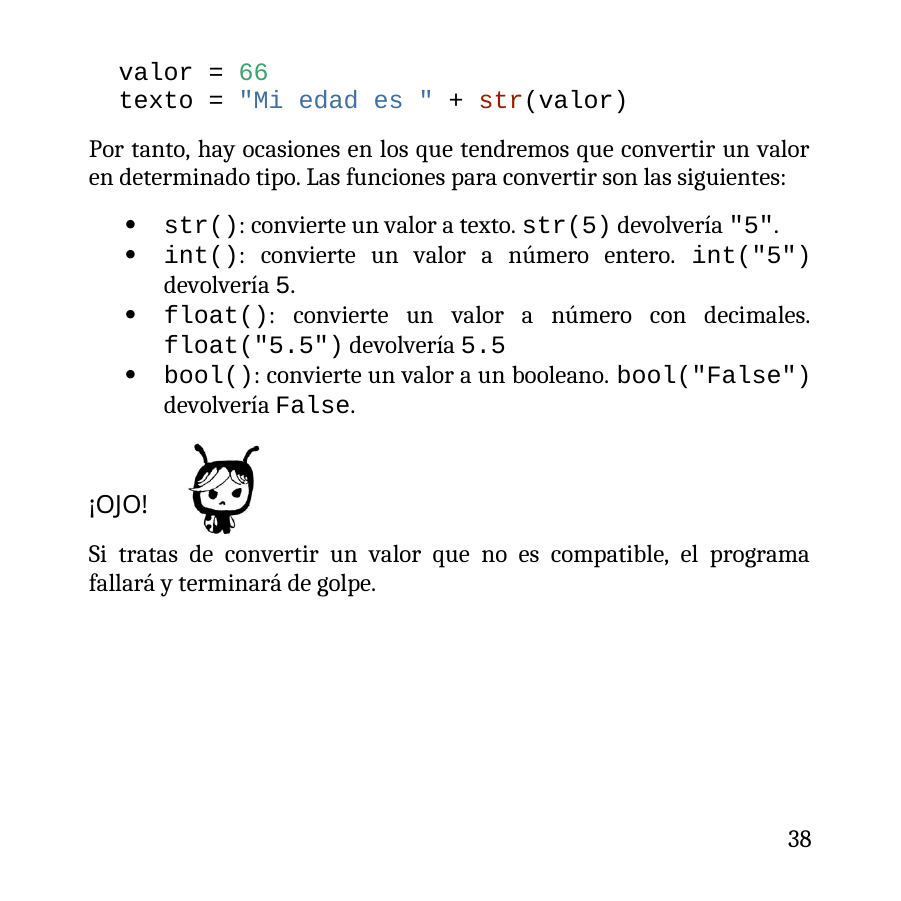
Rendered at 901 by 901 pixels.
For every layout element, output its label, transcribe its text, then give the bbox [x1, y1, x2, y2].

text ¡OJO! [89, 487, 184, 521]
text Por tanto, hay ocasiones en los que tendremos que convertir un valor en determinado tipo. Las funciones para convertir son las siguientes: [89, 134, 811, 192]
text [269, 487, 811, 521]
list bool(): convierte un valor a un booleano. bool("False") devolvería False. [126, 361, 811, 421]
picture [184, 436, 269, 538]
text Si tratas de convertir un valor que no es compatible, el programa fallará y terminará de golpe. [89, 540, 811, 597]
list int(): convierte un valor a número entero. int("5") devolvería 5. [126, 241, 811, 301]
list str(): convierte un valor a texto. str(5) devolvería "5". [126, 211, 811, 241]
text valor = 66 texto = "Mi edad es " + str(valor) [118, 59, 811, 116]
list float(): convierte un valor a número con decimales. float("5.5") devolvería 5.5 [126, 301, 811, 361]
